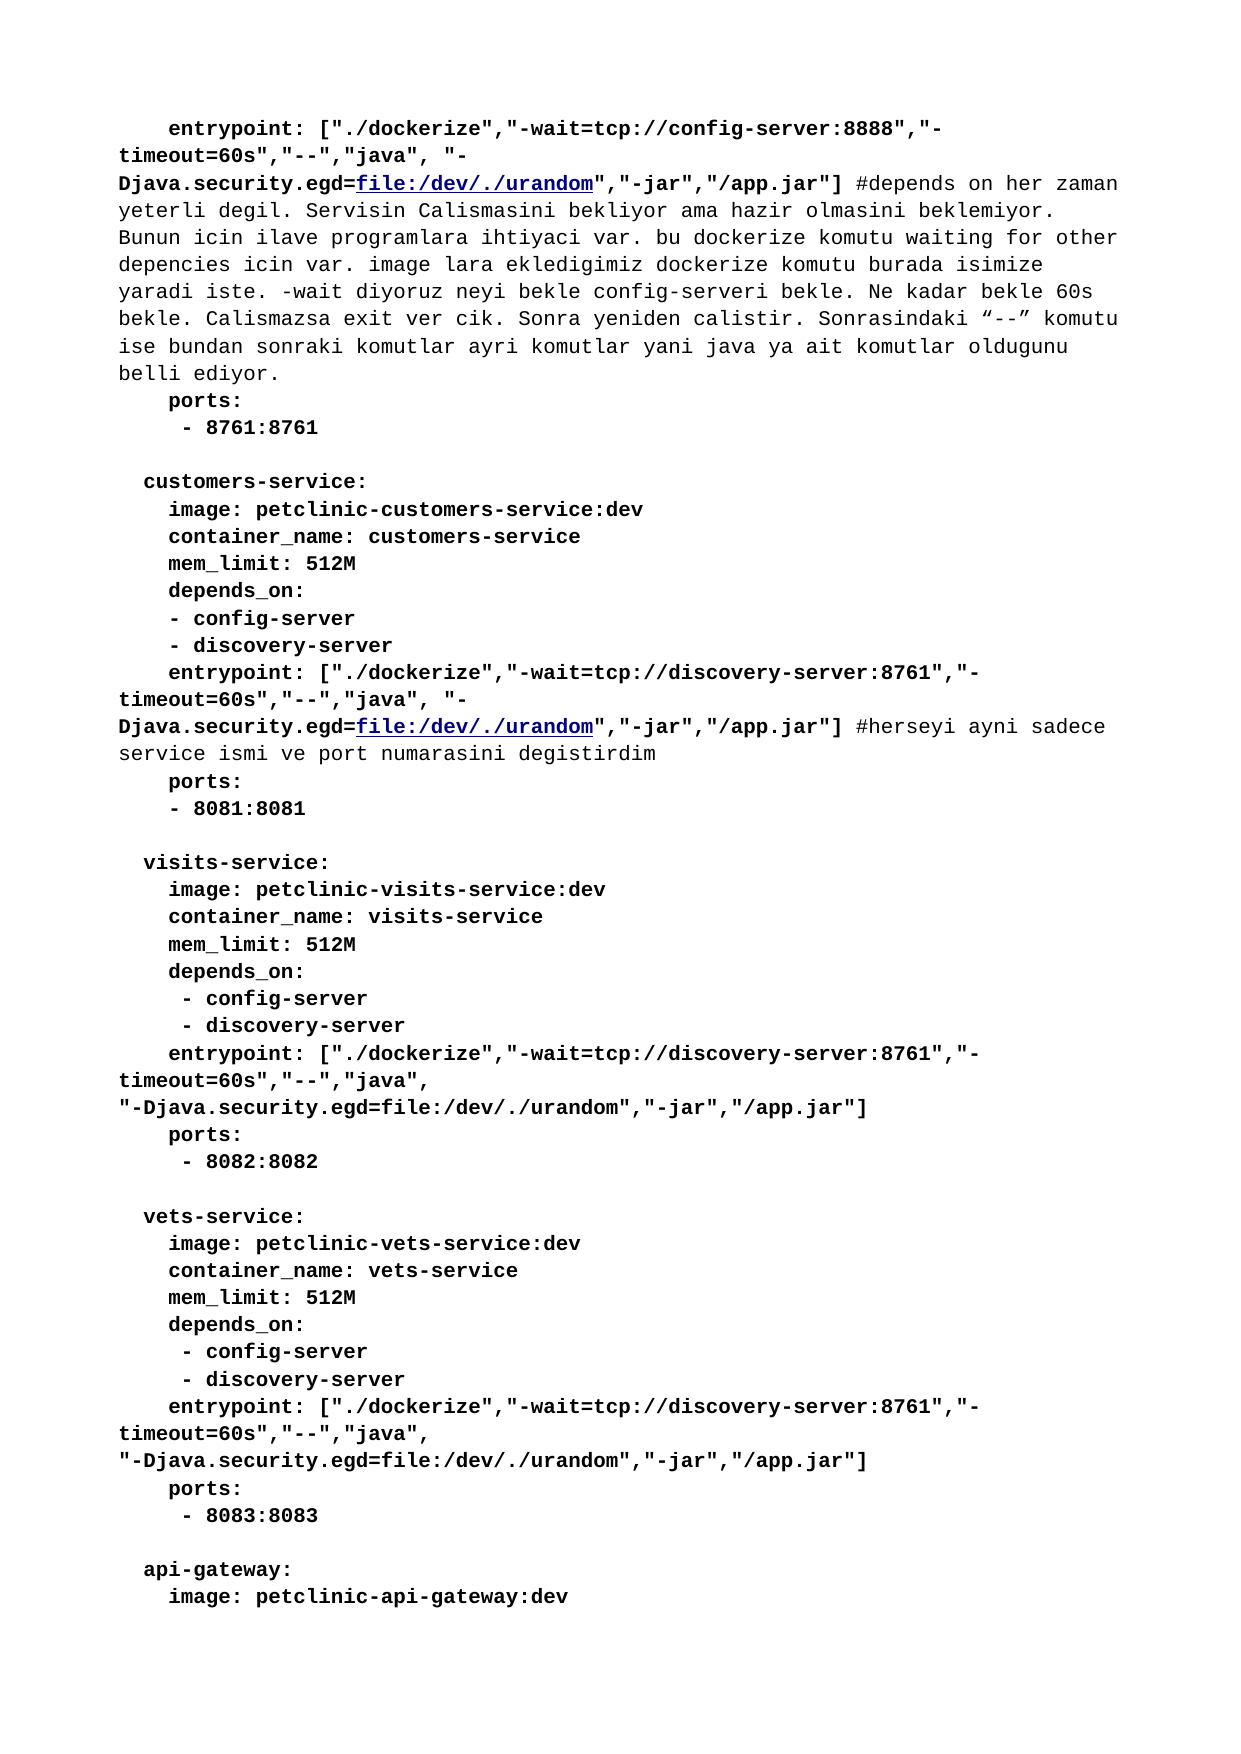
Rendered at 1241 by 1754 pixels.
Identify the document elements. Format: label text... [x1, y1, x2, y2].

text entrypoint: ["./dockerize","-wait=tcp://config-server:8888","-timeout=60s","--","java", "-Djava.security.egd=file:/dev/./urandom","-jar","/app.jar"] #depends on her zaman yeterli degil. Servisin Calismasini bekliyor ama hazir olmasini beklemiyor. Bunun icin ilave programlara ihtiyaci var. bu dockerize komutu waiting for other depencies icin var. image lara ekledigimiz dockerize komutu burada isimize yaradi iste. -wait diyoruz neyi bekle config-serveri bekle. Ne kadar bekle 60s bekle. Calismazsa exit ver cik. Sonra yeniden calistir. Sonrasindaki “--” komutu ise bundan sonraki komutlar ayri komutlar yani java ya ait komutlar oldugunu belli ediyor. [118, 118, 1122, 386]
text vets-service: [118, 1206, 1122, 1229]
text container_name: visits-service [118, 907, 1122, 930]
text - 8083:8083 [118, 1505, 1122, 1528]
text image: petclinic-api-gateway:dev [118, 1586, 1122, 1610]
text - discovery-server [118, 1369, 1122, 1392]
text customers-service: [118, 472, 1122, 495]
text - discovery-server [118, 1015, 1122, 1039]
text image: petclinic-visits-service:dev [118, 879, 1122, 903]
text ports: [118, 390, 1122, 414]
text - config-server [118, 607, 1122, 631]
text entrypoint: ["./dockerize","-wait=tcp://discovery-server:8761","-timeout=60s","--","java", "-Djava.security.egd=file:/dev/./urandom","-jar","/app.jar"] [118, 1396, 1122, 1474]
text mem_limit: 512M [118, 934, 1122, 957]
text depends_on: [118, 580, 1122, 604]
text entrypoint: ["./dockerize","-wait=tcp://discovery-server:8761","-timeout=60s","--","java", "-Djava.security.egd=file:/dev/./urandom","-jar","/app.jar"] [118, 1042, 1122, 1121]
text mem_limit: 512M [118, 553, 1122, 577]
text mem_limit: 512M [118, 1287, 1122, 1311]
text container_name: vets-service [118, 1260, 1122, 1284]
text - discovery-server [118, 635, 1122, 658]
text image: petclinic-customers-service:dev [118, 499, 1122, 522]
text container_name: customers-service [118, 526, 1122, 549]
text ports: [118, 771, 1122, 794]
text ports: [118, 1477, 1122, 1501]
text image: petclinic-vets-service:dev [118, 1233, 1122, 1256]
text depends_on: [118, 1314, 1122, 1338]
text - 8761:8761 [118, 417, 1122, 441]
text - config-server [118, 988, 1122, 1012]
text entrypoint: ["./dockerize","-wait=tcp://discovery-server:8761","-timeout=60s","--","java", "-Djava.security.egd=file:/dev/./urandom","-jar","/app.jar"] #herseyi ayni sadece service ismi ve port numarasini degistirdim [118, 662, 1122, 767]
text depends_on: [118, 961, 1122, 984]
text visits-service: [118, 852, 1122, 876]
text api-gateway: [118, 1559, 1122, 1583]
text - config-server [118, 1342, 1122, 1365]
text ports: [118, 1124, 1122, 1148]
text - 8081:8081 [118, 798, 1122, 821]
text - 8082:8082 [118, 1151, 1122, 1175]
